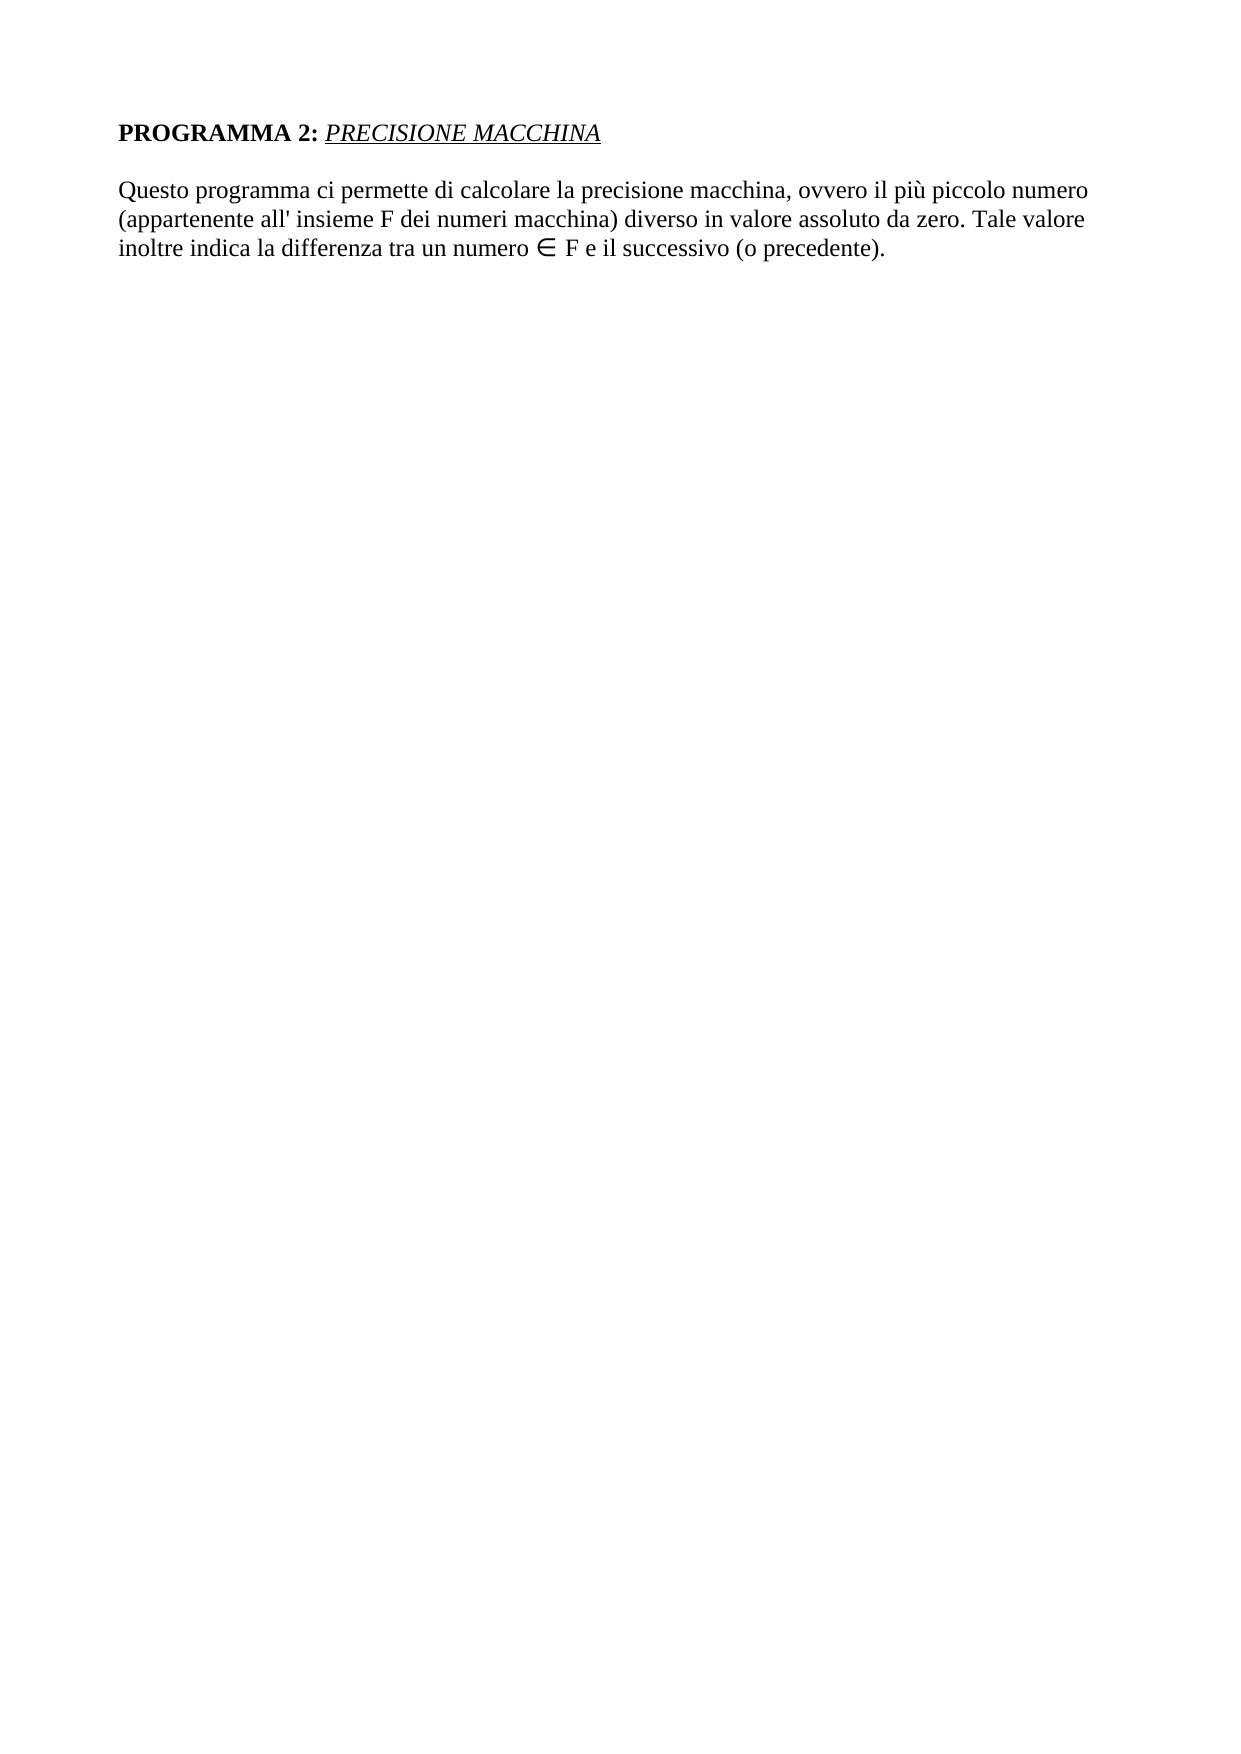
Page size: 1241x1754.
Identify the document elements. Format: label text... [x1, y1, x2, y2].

text Questo programma ci permette di calcolare la precisione macchina, ovvero il più piccolo numero (appartenente all' insieme F dei numeri macchina) diverso in valore assoluto da zero. Tale valore inoltre indica la differenza tra un numero ﻿∈ F e il successivo (o precedente). [118, 176, 1122, 262]
text PROGRAMMA 2: PRECISIONE MACCHINA [118, 118, 1122, 147]
